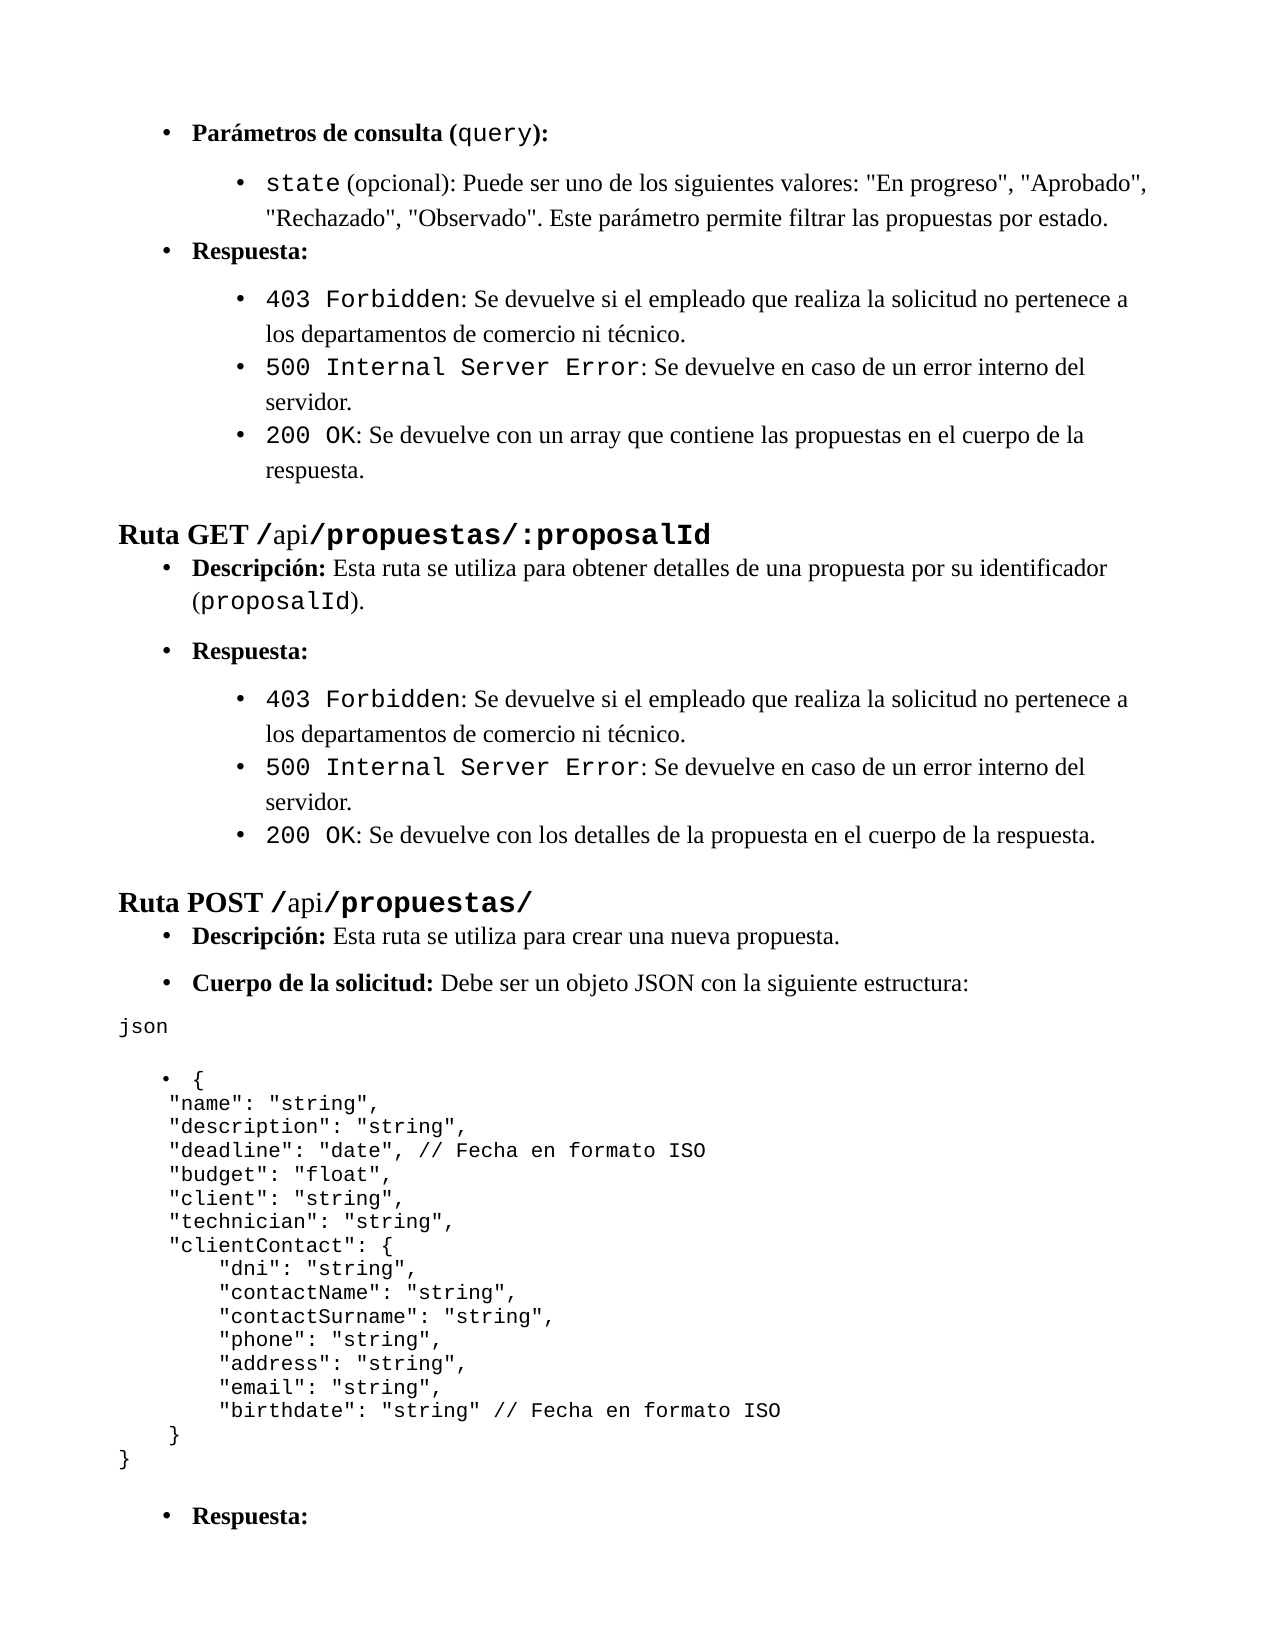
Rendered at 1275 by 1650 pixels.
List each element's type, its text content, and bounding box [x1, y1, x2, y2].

text "contactName": "string", [118, 1282, 1157, 1306]
text "technician": "string", [118, 1211, 1157, 1235]
list 500 Internal Server Error: Se devuelve en caso de un error interno del servidor. [236, 752, 1157, 816]
list Descripción: Esta ruta se utiliza para crear una nueva propuesta. [162, 921, 1157, 950]
text "phone": "string", [118, 1329, 1157, 1353]
list Parámetros de consulta (query): [162, 118, 1157, 149]
list 200 OK: Se devuelve con un array que contiene las propuestas en el cuerpo de la respuesta. [236, 420, 1157, 484]
subtitle Ruta GET /api/propuestas/:proposalId [118, 517, 1157, 553]
text "name": "string", [118, 1093, 1157, 1117]
text "contactSurname": "string", [118, 1306, 1157, 1329]
list Cuerpo de la solicitud: Debe ser un objeto JSON con la siguiente estructura: [162, 968, 1157, 997]
text } [118, 1448, 1157, 1471]
text "budget": "float", [118, 1164, 1157, 1187]
text json [118, 1016, 1157, 1040]
text "client": "string", [118, 1187, 1157, 1211]
list Respuesta: [162, 636, 1157, 665]
text "address": "string", [118, 1353, 1157, 1377]
list Respuesta: [162, 1501, 1157, 1529]
list 403 Forbidden: Se devuelve si el empleado que realiza la solicitud no pertenece a los departamentos de comercio ni técnico. [236, 284, 1157, 348]
list 200 OK: Se devuelve con los detalles de la propuesta en el cuerpo de la respuesta. [236, 820, 1157, 851]
subtitle Ruta POST /api/propuestas/ [118, 885, 1157, 921]
text "email": "string", [118, 1377, 1157, 1400]
list { [162, 1069, 1157, 1093]
list Respuesta: [162, 236, 1157, 265]
list state (opcional): Puede ser uno de los siguientes valores: "En progreso", "Aprobado", "Rechazado", "Observado". Este parámetro permite filtrar las propuestas por estado. [236, 168, 1157, 232]
text "deadline": "date", // Fecha en formato ISO [118, 1140, 1157, 1164]
list 403 Forbidden: Se devuelve si el empleado que realiza la solicitud no pertenece a los departamentos de comercio ni técnico. [236, 684, 1157, 748]
text "description": "string", [118, 1117, 1157, 1140]
text "clientContact": { [118, 1235, 1157, 1258]
text "birthdate": "string" // Fecha en formato ISO [118, 1400, 1157, 1424]
list 500 Internal Server Error: Se devuelve en caso de un error interno del servidor. [236, 352, 1157, 416]
list Descripción: Esta ruta se utiliza para obtener detalles de una propuesta por su identificador (proposalId). [162, 553, 1157, 617]
text } [118, 1424, 1157, 1448]
text "dni": "string", [118, 1258, 1157, 1282]
